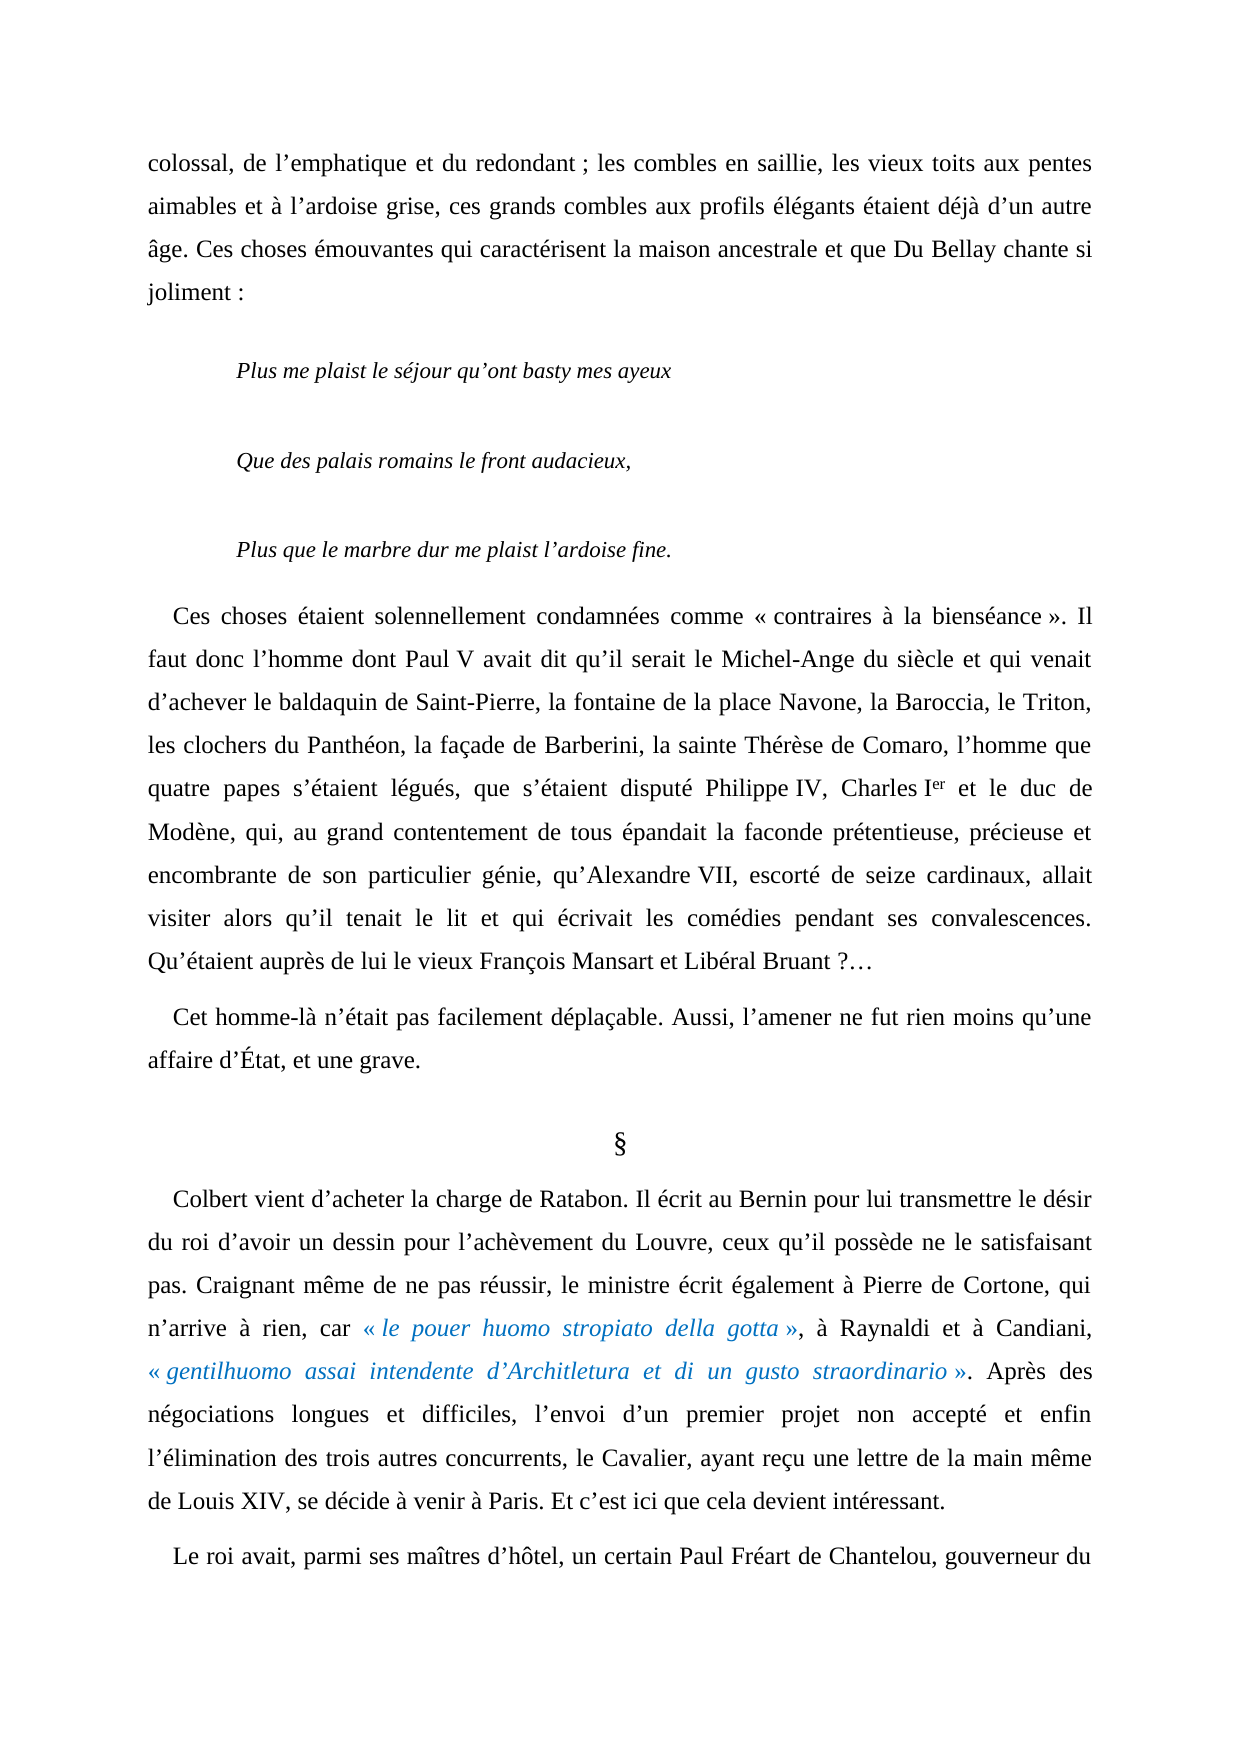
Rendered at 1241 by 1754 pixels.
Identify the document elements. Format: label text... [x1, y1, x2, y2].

text Le roi avait, parmi ses maîtres d’hôtel, un certain Paul Fréart de Chantelou, gouverneur du [148, 1541, 1093, 1570]
text colossal, de l’emphatique et du redondant ; les combles en saillie, les vieux toits aux pentes aimables et à l’ardoise grise, ces grands combles aux profils élégants étaient déjà d’un autre âge. Ces choses émouvantes qui caractérisent la maison ancestrale et que Du Bellay chante si joliment : [148, 148, 1093, 306]
text Plus me plaist le séjour qu’ont basty mes ayeux [236, 358, 1093, 384]
text Que des palais romains le front audacieux, [236, 447, 1093, 473]
text Colbert vient d’acheter la charge de Ratabon. Il écrit au Bernin pour lui transmettre le désir du roi d’avoir un dessin pour l’achèvement du Louvre, ceux qu’il possède ne le satisfaisant pas. Craignant même de ne pas réussir, le ministre écrit également à Pierre de Cortone, qui n’arrive à rien, car « le pouer huomo stropiato della gotta », à Raynaldi et à Candiani, « gentilhuomo assai intendente d’Architletura et di un gusto straordinario ». Après des négociations longues et difficiles, l’envoi d’un premier projet non accepté et enfin l’élimination des trois autres concurrents, le Cavalier, ayant reçu une lettre de la main même de Louis XIV, se décide à venir à Paris. Et c’est ici que cela devient intéressant. [148, 1184, 1093, 1514]
text § [148, 1125, 1093, 1159]
text Cet homme-là n’était pas facilement déplaçable. Aussi, l’amener ne fut rien moins qu’une affaire d’État, et une grave. [148, 1002, 1093, 1073]
text Ces choses étaient solennellement condamnées comme « contraires à la bienséance ». Il faut donc l’homme dont Paul V avait dit qu’il serait le Michel-Ange du siècle et qui venait d’achever le baldaquin de Saint-Pierre, la fontaine de la place Navone, la Baroccia, le Triton, les clochers du Panthéon, la façade de Barberini, la sainte Thérèse de Comaro, l’homme que quatre papes s’étaient légués, que s’étaient disputé Philippe IV, Charles Ier et le duc de Modène, qui, au grand contentement de tous épandait la faconde prétentieuse, précieuse et encombrante de son particulier génie, qu’Alexandre VII, escorté de seize cardinaux, allait visiter alors qu’il tenait le lit et qui écrivait les comédies pendant ses convalescences. Qu’étaient auprès de lui le vieux François Mansart et Libéral Bruant ?… [148, 601, 1093, 975]
text Plus que le marbre dur me plaist l’ardoise fine. [236, 537, 1093, 563]
